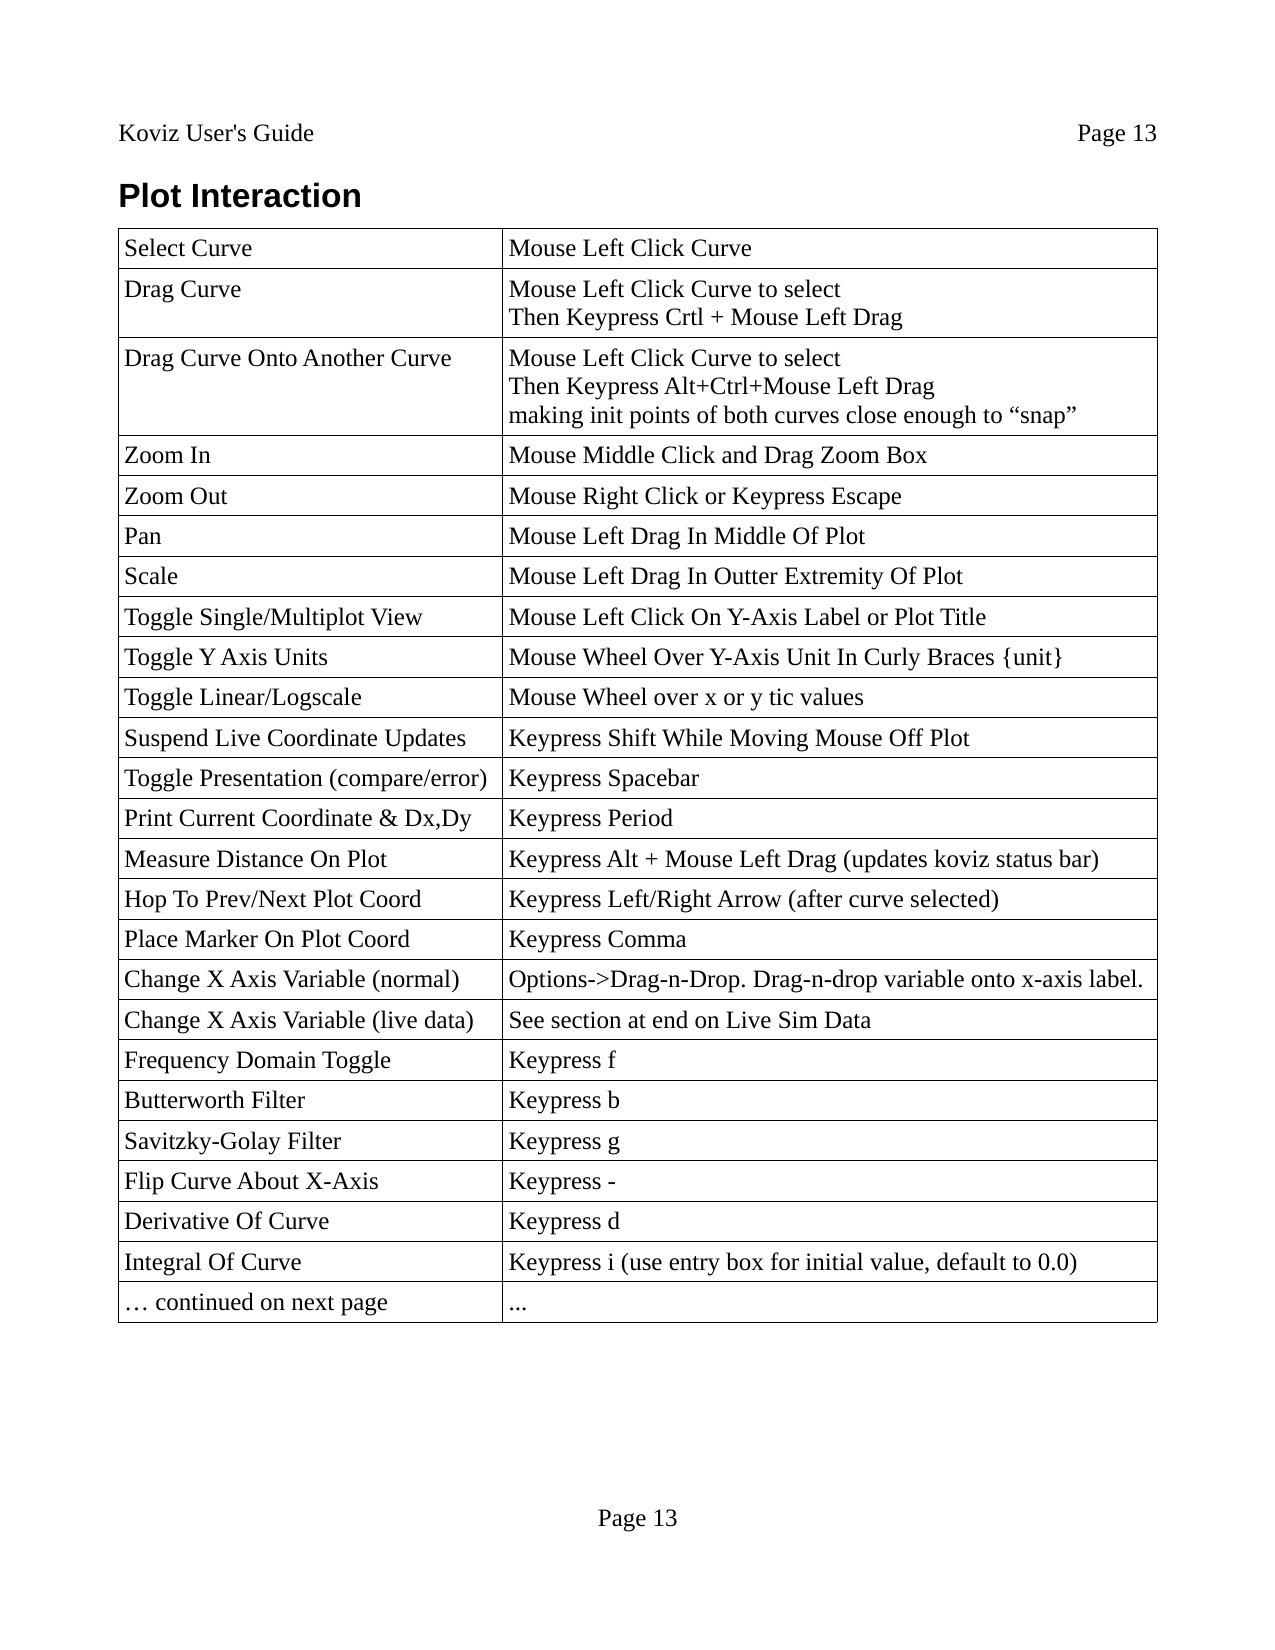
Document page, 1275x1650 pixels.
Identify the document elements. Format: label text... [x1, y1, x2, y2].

table_cell Mouse Left Click Curve to select Then Keypress Alt+Ctrl+Mouse Left Drag making init points of both curves close enough to “snap” [503, 338, 1157, 435]
table_cell Integral Of Curve [119, 1242, 502, 1281]
table_cell Change X Axis Variable (normal) [119, 960, 502, 999]
table_cell … continued on next page [119, 1282, 502, 1322]
table_cell Mouse Left Drag In Outter Extremity Of Plot [503, 557, 1157, 596]
table_cell Frequency Domain Toggle [119, 1040, 502, 1080]
table_cell Keypress Period [503, 799, 1157, 838]
table_cell See section at end on Live Sim Data [503, 1000, 1157, 1039]
table_cell Keypress b [503, 1081, 1157, 1120]
table_header Select Curve [119, 229, 502, 268]
table_cell Keypress Spacebar [503, 758, 1157, 797]
table_cell Toggle Linear/Logscale [119, 678, 502, 717]
table_cell Keypress Alt + Mouse Left Drag (updates koviz status bar) [503, 839, 1157, 878]
table_cell Keypress i (use entry box for initial value, default to 0.0) [503, 1242, 1157, 1281]
table_header Mouse Left Click Curve [503, 229, 1157, 268]
table_cell Keypress g [503, 1121, 1157, 1160]
table_cell Toggle Single/Multiplot View [119, 597, 502, 636]
table_cell Savitzky-Golay Filter [119, 1121, 502, 1160]
table_cell Mouse Left Drag In Middle Of Plot [503, 516, 1157, 556]
table_cell Keypress f [503, 1040, 1157, 1080]
table_cell Pan [119, 516, 502, 556]
table_cell Zoom In [119, 436, 502, 475]
table_cell Drag Curve [119, 269, 502, 337]
table_cell Print Current Coordinate & Dx,Dy [119, 799, 502, 838]
table_cell Suspend Live Coordinate Updates [119, 718, 502, 757]
table_cell Keypress - [503, 1161, 1157, 1201]
table_cell Keypress Left/Right Arrow (after curve selected) [503, 879, 1157, 918]
table_cell Toggle Y Axis Units [119, 637, 502, 677]
table_cell Flip Curve About X-Axis [119, 1161, 502, 1201]
table_cell Scale [119, 557, 502, 596]
table_cell Measure Distance On Plot [119, 839, 502, 878]
table_cell Options->Drag-n-Drop. Drag-n-drop variable onto x-axis label. [503, 960, 1157, 999]
table_cell Place Marker On Plot Coord [119, 920, 502, 959]
table_cell Mouse Right Click or Keypress Escape [503, 476, 1157, 515]
subtitle Plot Interaction [118, 176, 1157, 215]
table_cell Toggle Presentation (compare/error) [119, 758, 502, 797]
table_cell Keypress Shift While Moving Mouse Off Plot [503, 718, 1157, 757]
table_cell Mouse Wheel over x or y tic values [503, 678, 1157, 717]
table_cell Mouse Wheel Over Y-Axis Unit In Curly Braces {unit} [503, 637, 1157, 677]
table_cell Zoom Out [119, 476, 502, 515]
table_cell Butterworth Filter [119, 1081, 502, 1120]
table_cell Keypress Comma [503, 920, 1157, 959]
table_cell Change X Axis Variable (live data) [119, 1000, 502, 1039]
table_cell Mouse Left Click Curve to select Then Keypress Crtl + Mouse Left Drag [503, 269, 1157, 337]
table_cell Hop To Prev/Next Plot Coord [119, 879, 502, 918]
table_cell Derivative Of Curve [119, 1202, 502, 1241]
table_cell Mouse Middle Click and Drag Zoom Box [503, 436, 1157, 475]
table_cell Mouse Left Click On Y-Axis Label or Plot Title [503, 597, 1157, 636]
table_cell Drag Curve Onto Another Curve [119, 338, 502, 435]
table_cell ... [503, 1282, 1157, 1322]
table_cell Keypress d [503, 1202, 1157, 1241]
